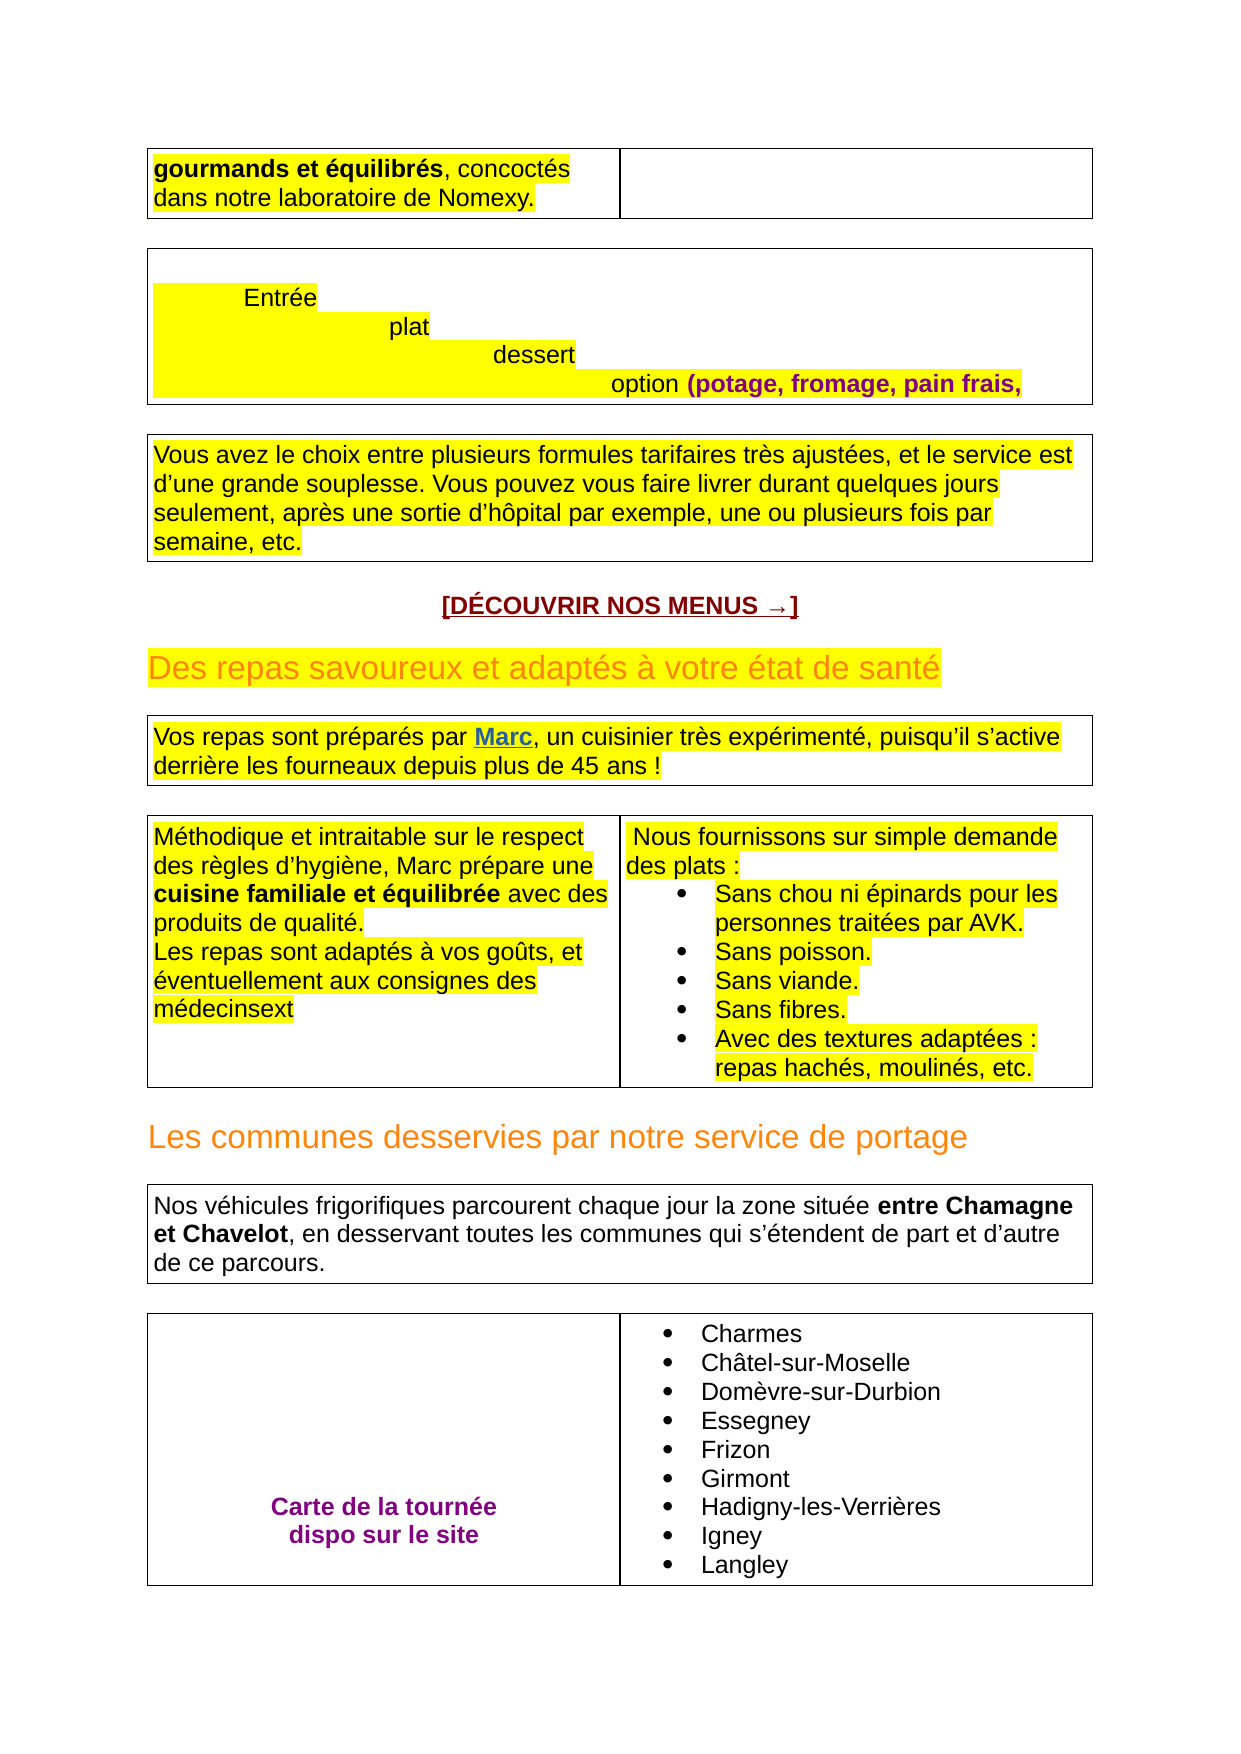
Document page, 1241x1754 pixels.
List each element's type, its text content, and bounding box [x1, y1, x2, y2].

table_header Vous avez le choix entre plusieurs formules tarifaires très ajustées, et le service est d’une grande souplesse. Vous pouvez vous faire livrer durant quelques jours seulement, après une sortie d’hôpital par exemple, une ou plusieurs fois par semaine, etc. [148, 435, 1092, 561]
table_header [621, 149, 1092, 218]
text Des repas savoureux et adaptés à votre état de santé [148, 648, 1093, 687]
table_header Nos véhicules frigorifiques parcourent chaque jour la zone située entre Chamagne et Chavelot, en desservant toutes les communes qui s’étendent de part et d’autre de ce parcours. [148, 1185, 1092, 1283]
text [DÉCOUVRIR NOS MENUS →] [148, 591, 1093, 619]
table_header Charmes Châtel-sur-Moselle Domèvre-sur-Durbion Essegney Frizon Girmont Hadigny-les-Verrières Igney Langley Moriville Nomexy Pallegney Portieux et La Verrerie de Portieux Socourt Vaxoncourt Vincey. [621, 1314, 1092, 1585]
table_header gourmands et équilibrés, concoctés dans notre laboratoire de Nomexy. [148, 149, 619, 218]
table_header Entrée plat dessert option (potage, fromage, pain frais, [148, 249, 1092, 404]
table_header Méthodique et intraitable sur le respect des règles d’hygiène, Marc prépare une cuisine familiale et équilibrée avec des produits de qualité. Les repas sont adaptés à vos goûts, et éventuellement aux consignes des médecinsext [148, 816, 619, 1087]
table_header Carte de la tournée dispo sur le site [148, 1314, 619, 1585]
table_header Nous fournissons sur simple demande des plats : Sans chou ni épinards pour les personnes traitées par AVK. Sans poisson. Sans viande. Sans fibres. Avec des textures adaptées : repas hachés, moulinés, etc. [621, 816, 1092, 1087]
text Les communes desservies par notre service de portage [148, 1117, 1093, 1155]
table_header Vos repas sont préparés par Marc, un cuisinier très expérimenté, puisqu’il s’active derrière les fourneaux depuis plus de 45 ans ! [148, 716, 1092, 785]
